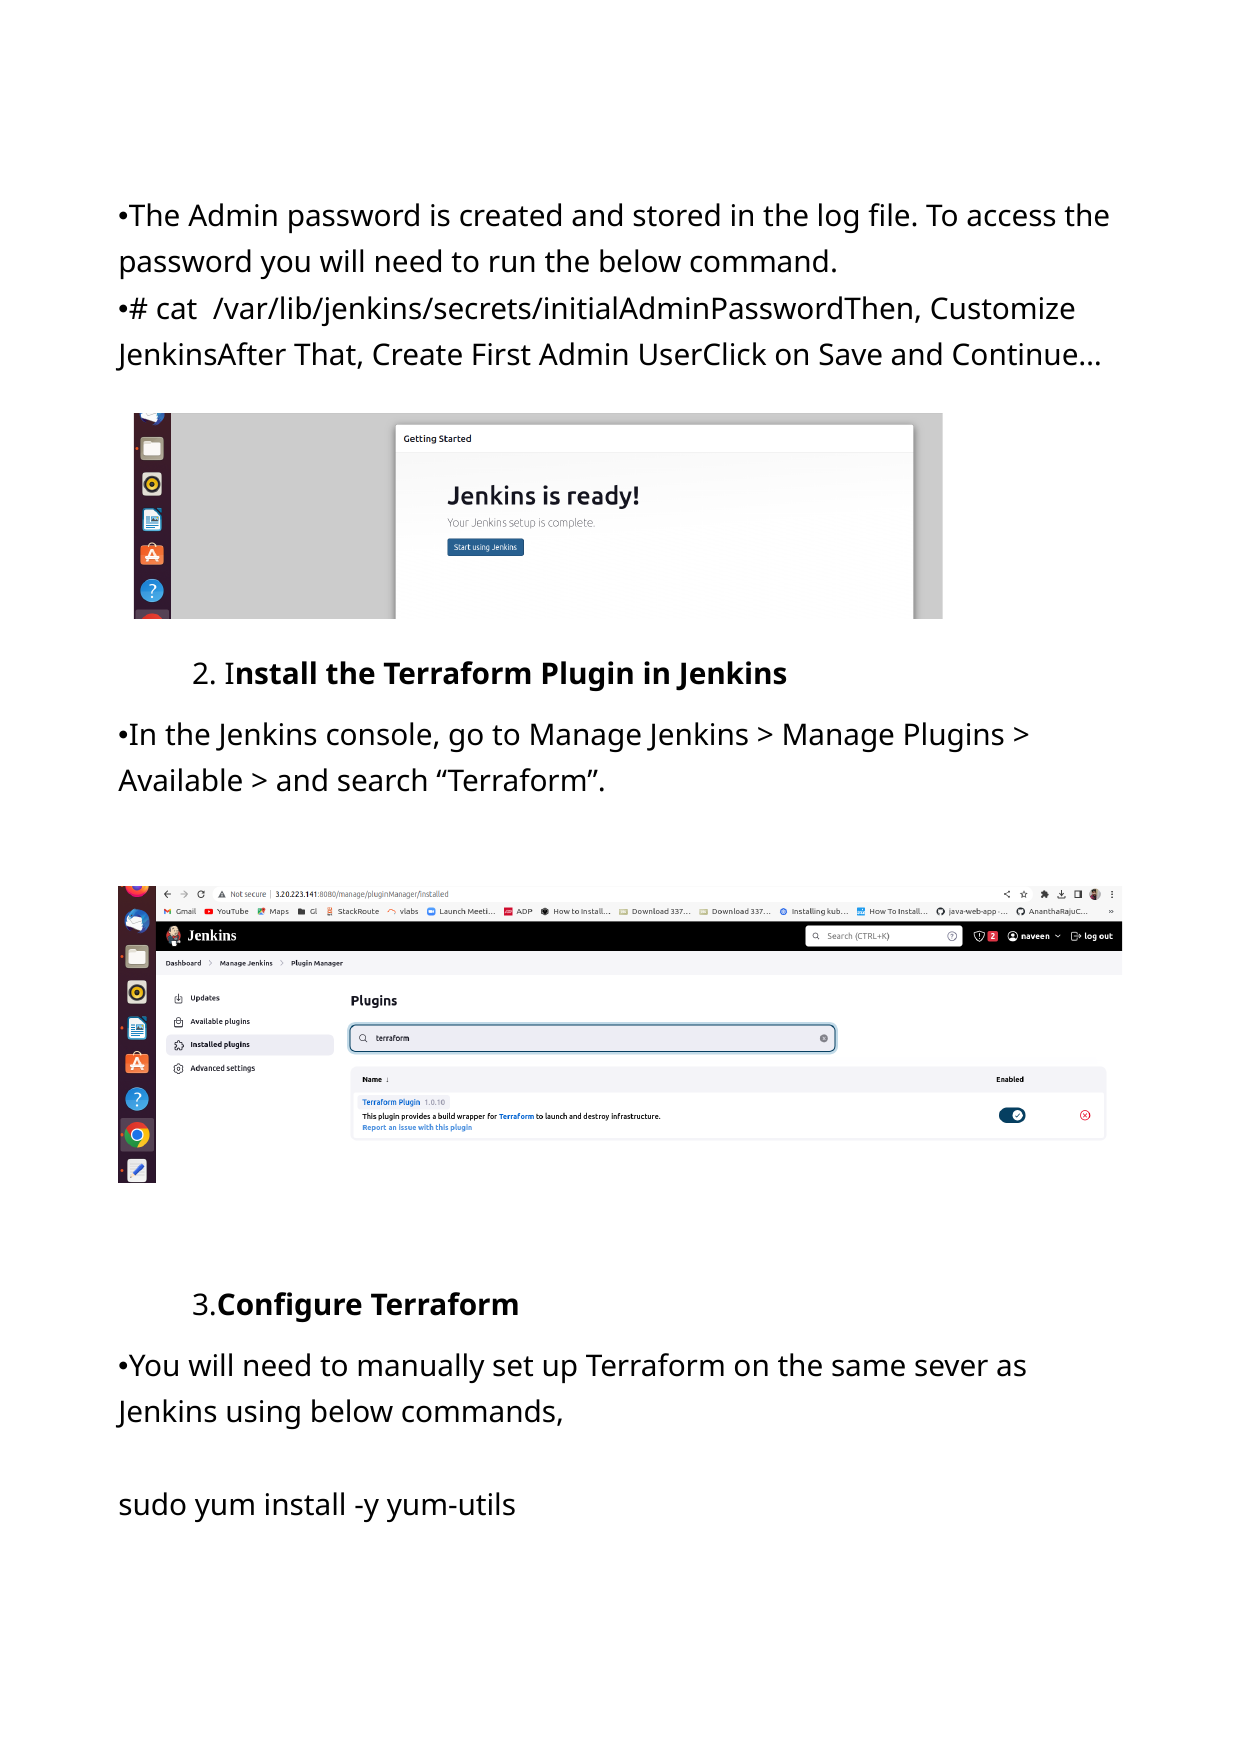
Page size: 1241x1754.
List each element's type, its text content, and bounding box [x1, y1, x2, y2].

list The Admin password is created and stored in the log file. To access the password you will need to run the below command. [118, 194, 1122, 281]
list In the Jenkins console, go to Manage Jenkins > Manage Plugins > Available > and search “Terraform”. [118, 713, 1122, 800]
text sudo yum install -y yum-utils [118, 1483, 1122, 1524]
list 3.Configure Terraform [118, 1283, 1122, 1323]
list You will need to manually set up Terraform on the same sever as Jenkins using below commands, [118, 1344, 1122, 1431]
picture [133, 413, 943, 567]
list # cat /var/lib/jenkins/secrets/initialAdminPasswordThen, Customize JenkinsAfter That, Create First Admin UserClick on Save and Continue… [118, 287, 1122, 374]
list 2. Install the Terraform Plugin in Jenkins [118, 652, 1122, 693]
